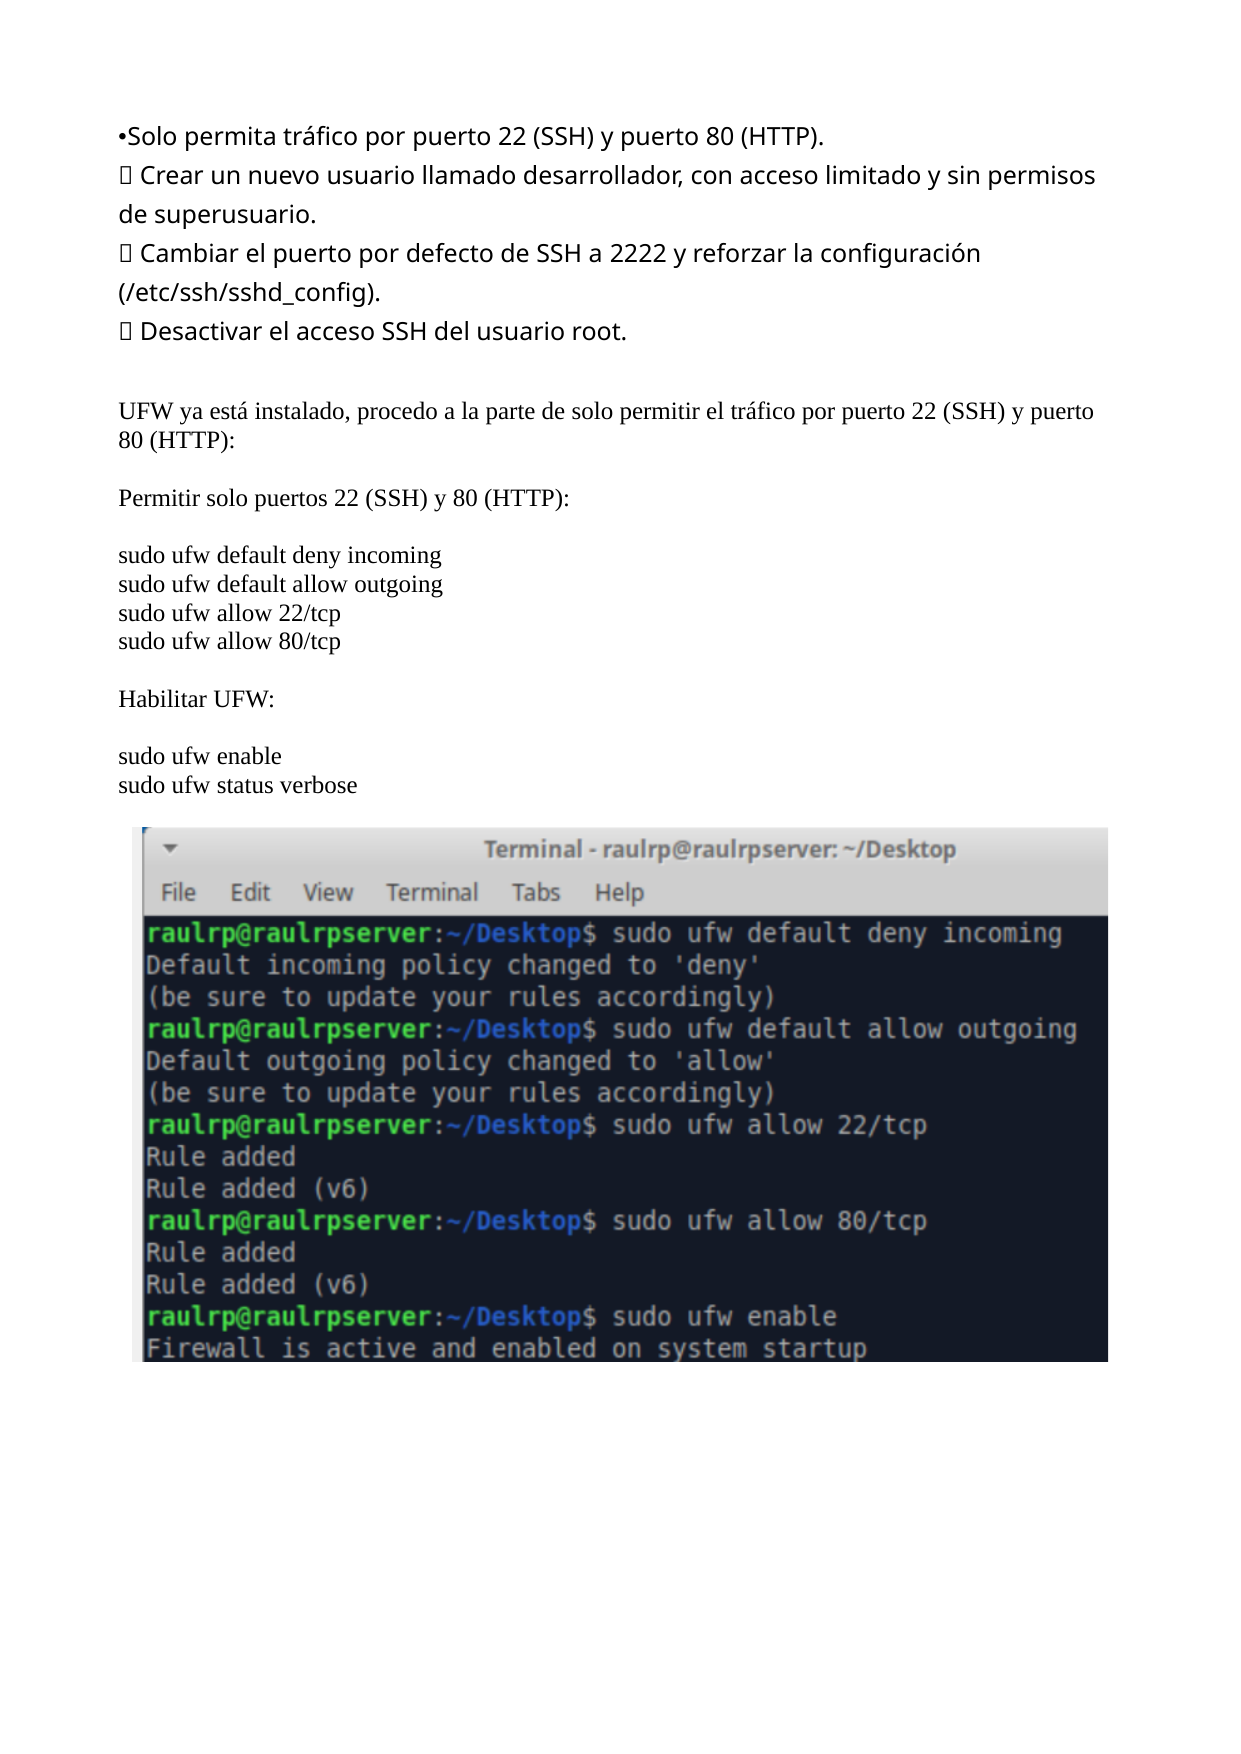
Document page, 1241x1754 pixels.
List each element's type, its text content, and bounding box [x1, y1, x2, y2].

text sudo ufw enable [118, 741, 1122, 770]
text sudo ufw allow 22/tcp [118, 598, 1122, 626]
text sudo ufw allow 80/tcp [118, 626, 1122, 655]
text Permitir solo puertos 22 (SSH) y 80 (HTTP): [118, 483, 1122, 511]
text Habilitar UFW: [118, 684, 1122, 713]
text sudo ufw default allow outgoing [118, 569, 1122, 598]
picture [132, 827, 1109, 1362]
text sudo ufw default deny incoming [118, 540, 1122, 569]
text sudo ufw status verbose [118, 770, 1122, 799]
list Solo permita tráfico por puerto 22 (SSH) y puerto 80 (HTTP). ✅ Crear un nuevo usuario llamado desarrollador, con acceso limitado y sin permisos de superusuario. ✅ Cambiar el puerto por defecto de SSH a 2222 y reforzar la configuración (/etc/ssh/sshd_config). ✅ Desactivar el acceso SSH del usuario root. [118, 118, 1122, 348]
text UFW ya está instalado, procedo a la parte de solo permitir el tráfico por puerto 22 (SSH) y puerto 80 (HTTP): [118, 396, 1122, 454]
